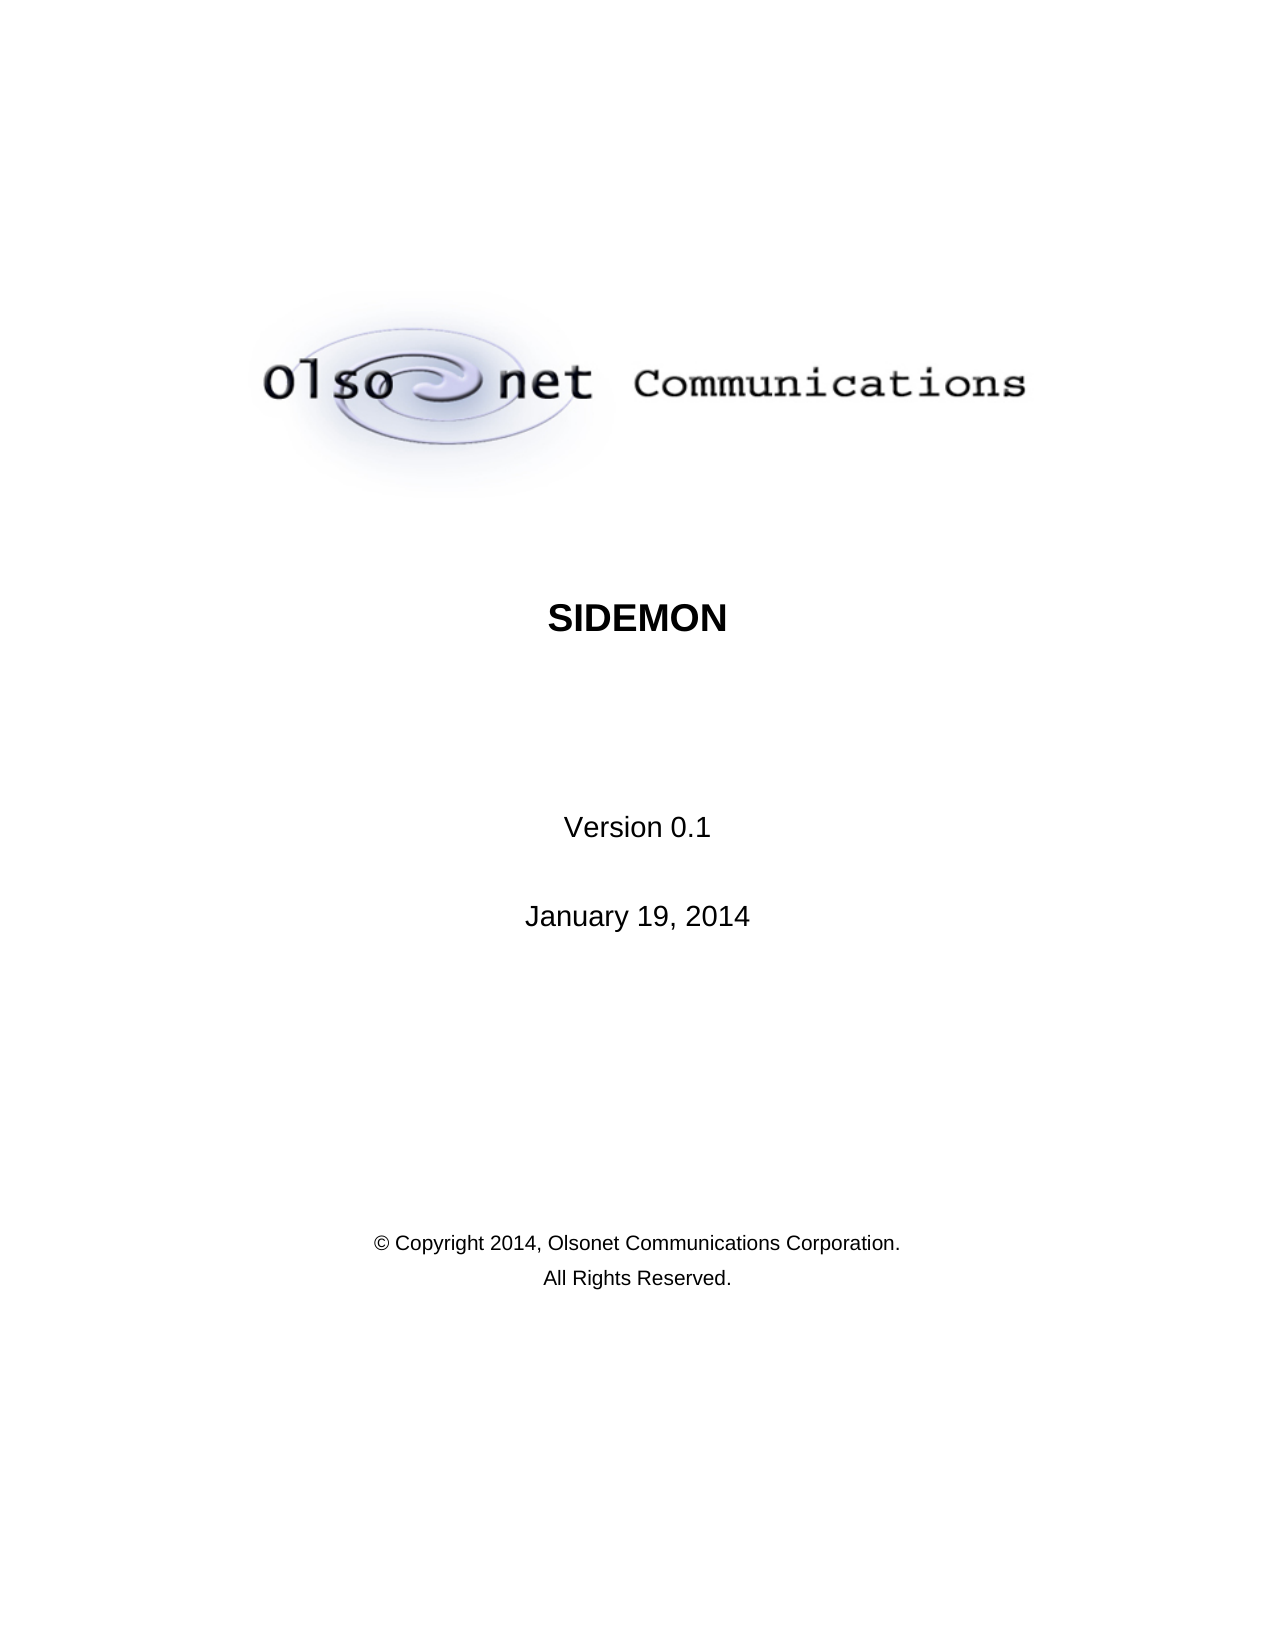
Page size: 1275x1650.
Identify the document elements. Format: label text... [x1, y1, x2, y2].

text All Rights Reserved. [210, 1267, 1065, 1290]
text January 19, 2014 [210, 900, 1065, 933]
text Version 0.1 [210, 811, 1065, 844]
text SIDEMON [210, 597, 1065, 671]
text © Copyright 2014, Olsonet Communications Corporation. [210, 1232, 1065, 1255]
picture [241, 291, 1034, 498]
